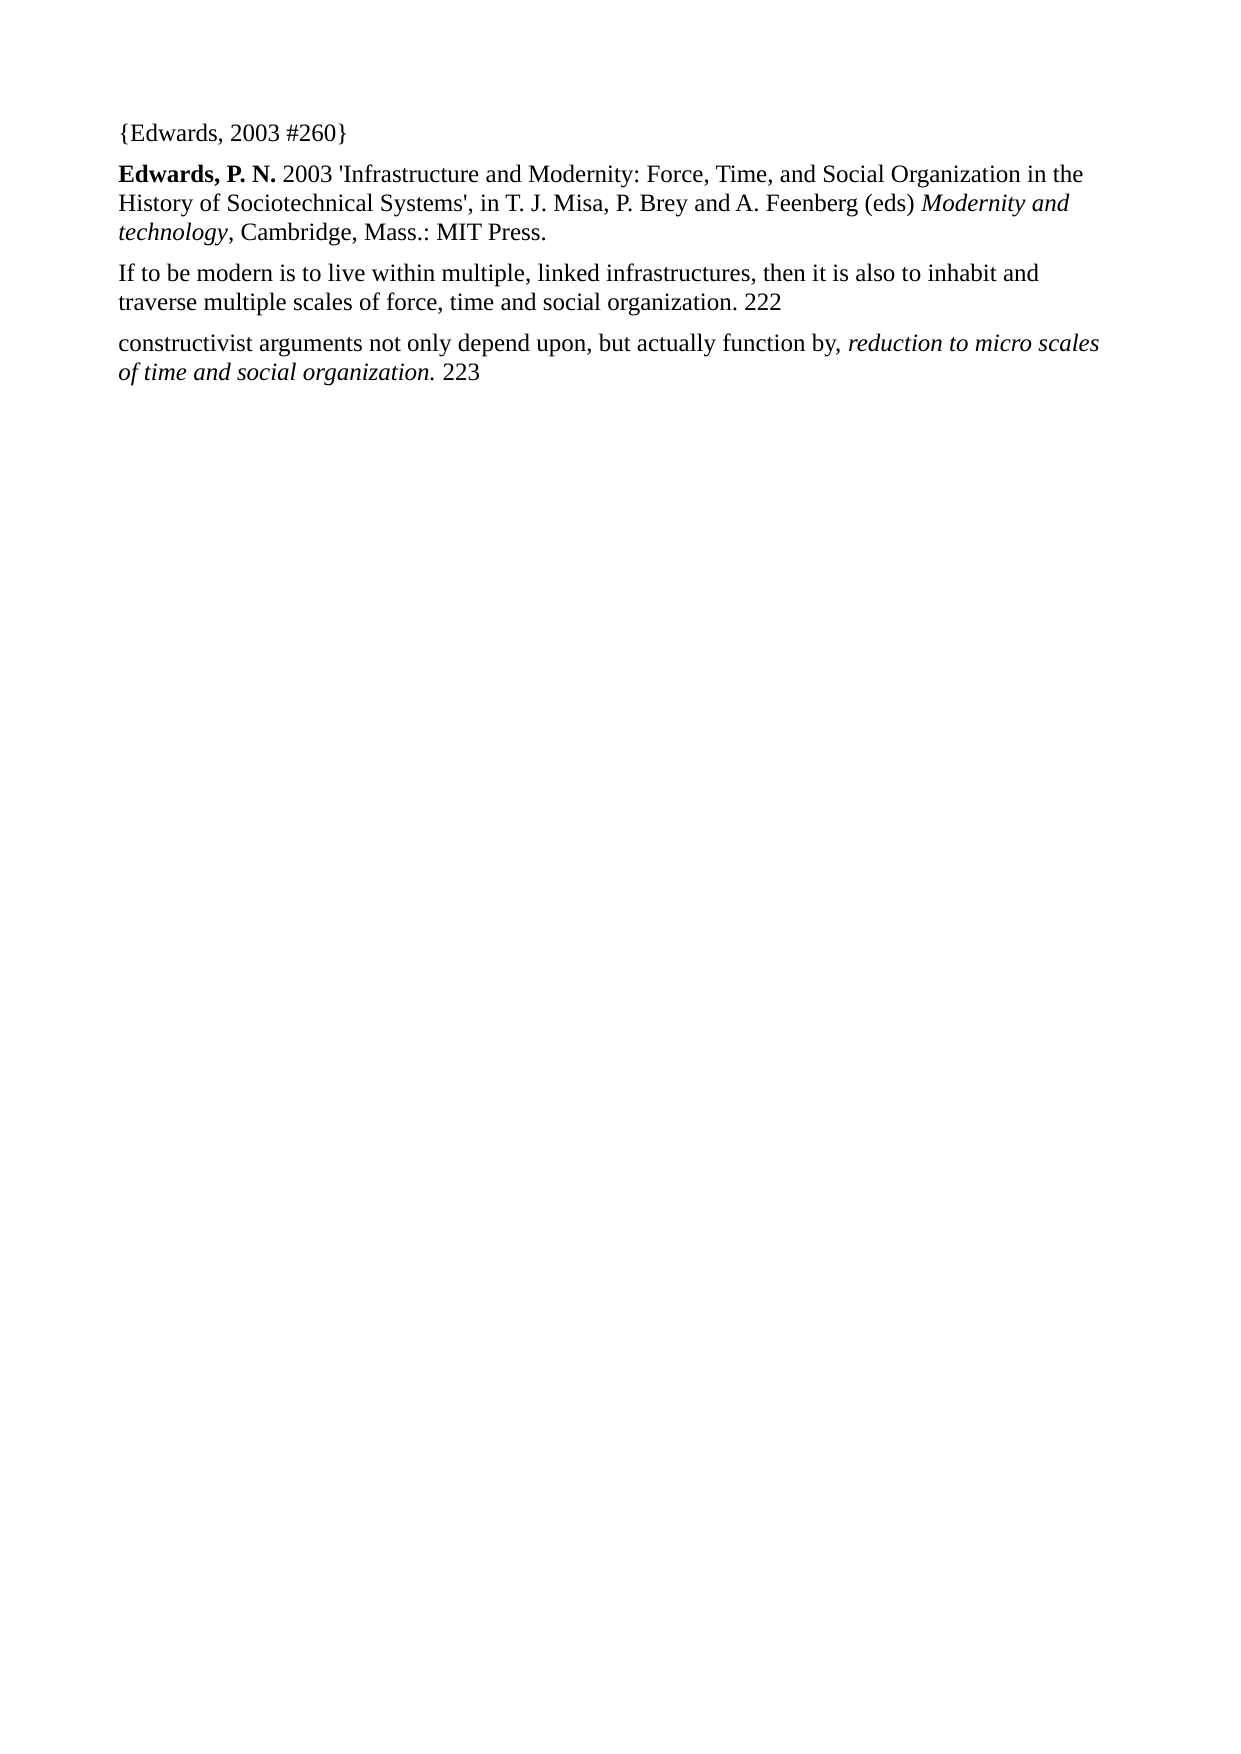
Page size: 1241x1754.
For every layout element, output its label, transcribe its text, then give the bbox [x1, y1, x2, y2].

text {Edwards, 2003 #260} [118, 118, 1122, 147]
text If to be modern is to live within multiple, linked infrastructures, then it is also to inhabit and traverse multiple scales of force, time and social organization. 222 [118, 258, 1122, 316]
text Edwards, P. N. 2003 'Infrastructure and Modernity: Force, Time, and Social Organization in the History of Sociotechnical Systems', in T. J. Misa, P. Brey and A. Feenberg (eds) Modernity and technology, Cambridge, Mass.: MIT Press. [118, 159, 1122, 246]
text constructivist arguments not only depend upon, but actually function by, reduction to micro scales of time and social organization. 223 [118, 328, 1122, 386]
